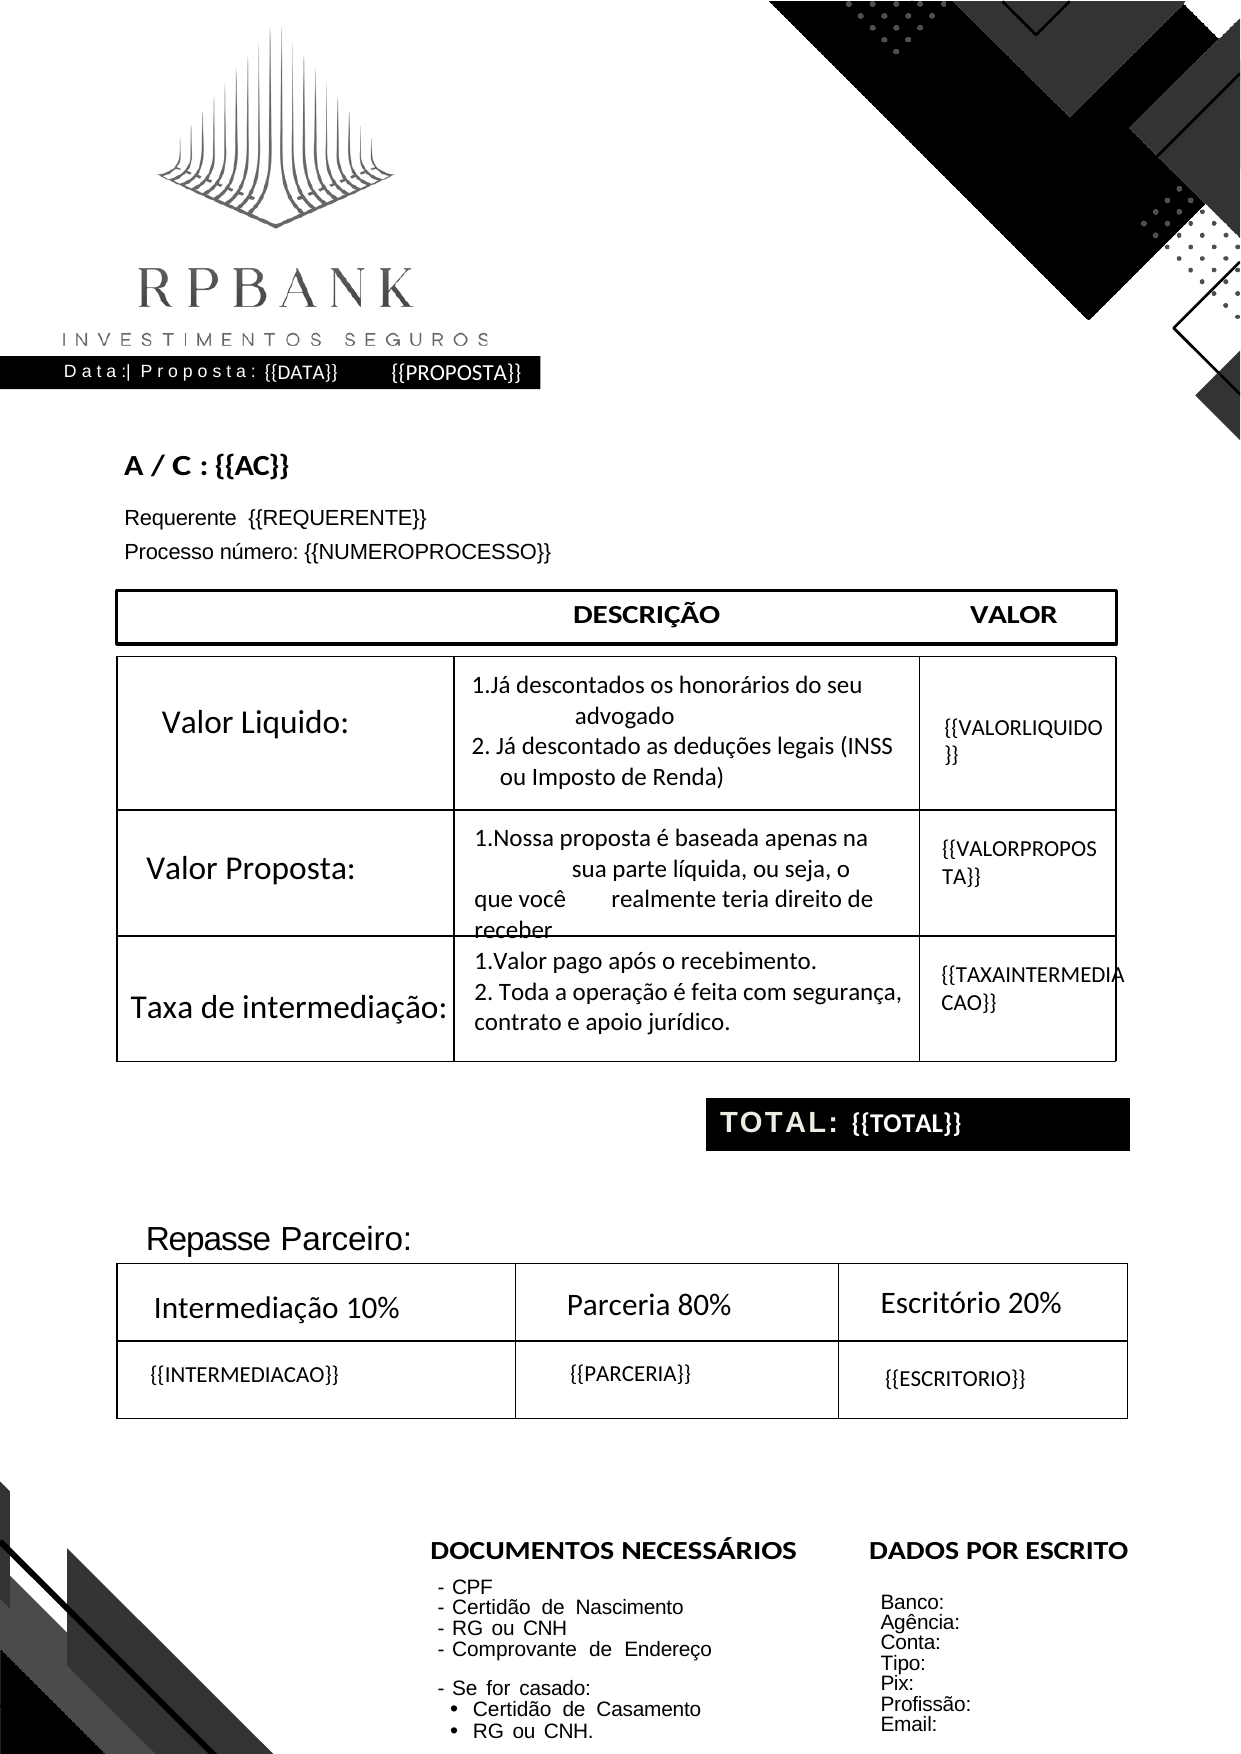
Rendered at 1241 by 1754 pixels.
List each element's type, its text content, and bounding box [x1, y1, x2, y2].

picture [0, 1649, 153, 1754]
list Certidão de Casamento [450, 1700, 720, 1721]
text Profissão: Email: [880, 1695, 1025, 1736]
list Certidão de Nascimento [437, 1598, 720, 1619]
list CPF [437, 1576, 720, 1598]
text DESCRIÇÃO VALOR [573, 598, 1117, 630]
picture [1185, 264, 1241, 320]
text TOTAL: [720, 1105, 1130, 1141]
text D a t a :| P r o p o s t a : [0, 361, 541, 381]
subtitle A / C : {{AC}} [124, 376, 1137, 483]
list Se for casado: [437, 1678, 720, 1700]
picture [769, 1, 1241, 320]
text Banco: Agência: Conta: Tipo: Pix: [880, 1593, 962, 1695]
picture [0, 1708, 46, 1754]
subtitle Requerente {{REQUERENTE}} Processo número: {{NUMEROPROCESSO}} [124, 504, 588, 564]
list RG ou CNH [437, 1619, 720, 1639]
list Comprovante de Endereço [437, 1639, 720, 1661]
subtitle DOCUMENTOS NECESSÁRIOS DADOS POR ESCRITO [430, 1534, 1137, 1566]
picture [914, 1, 1241, 199]
picture [114, 1649, 153, 1688]
text Repasse Parceiro: [146, 1219, 1137, 1258]
list RG ou CNH. [450, 1721, 720, 1743]
picture [1005, 1, 1067, 32]
picture [63, 23, 488, 346]
